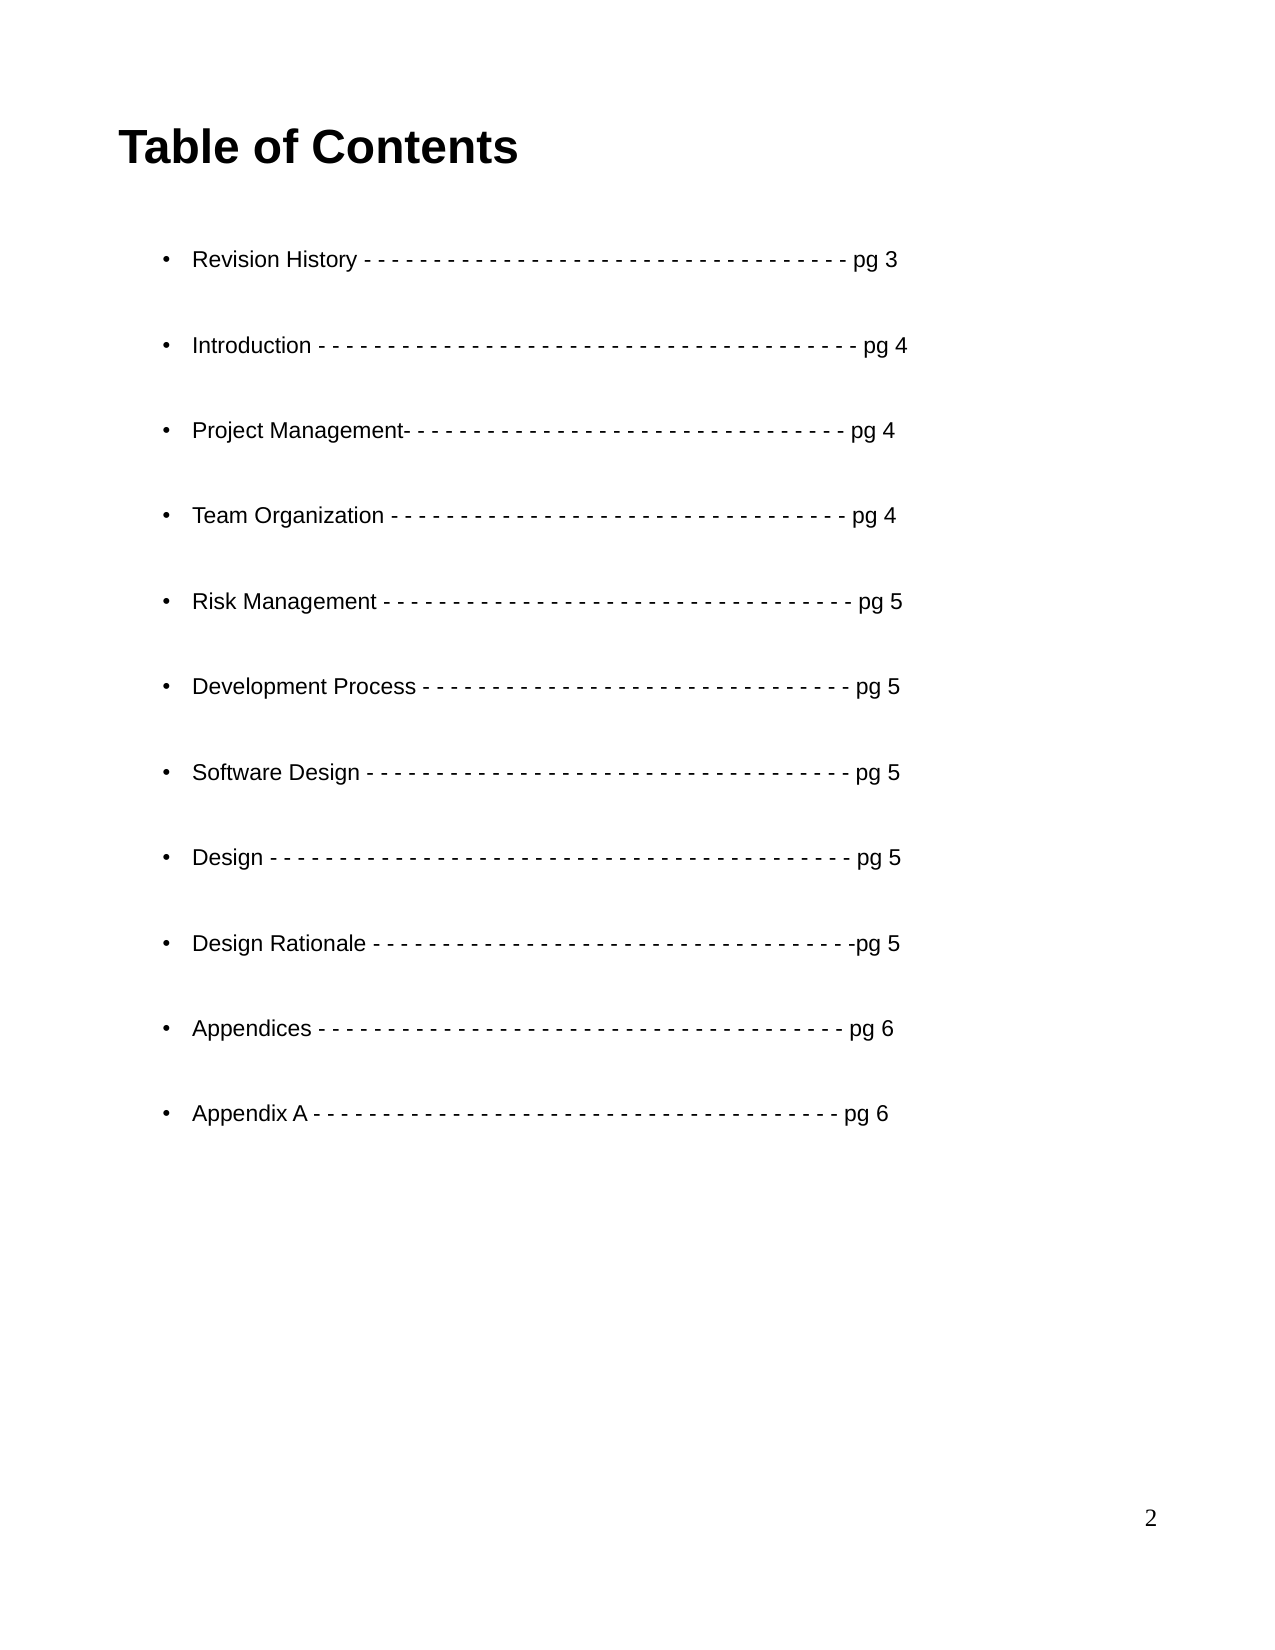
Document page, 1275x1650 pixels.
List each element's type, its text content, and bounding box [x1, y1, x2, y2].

list Software Design - - - - - - - - - - - - - - - - - - - - - - - - - - - - - - - - - - - pg 5 [162, 759, 1157, 785]
list Design Rationale - - - - - - - - - - - - - - - - - - - - - - - - - - - - - - - - - - -pg 5 [162, 929, 1157, 956]
subtitle Table of Contents [118, 118, 1157, 173]
list Development Process - - - - - - - - - - - - - - - - - - - - - - - - - - - - - - - pg 5 [162, 673, 1157, 700]
list Appendix A - - - - - - - - - - - - - - - - - - - - - - - - - - - - - - - - - - - - - - pg 6 [162, 1100, 1157, 1127]
list Project Management- - - - - - - - - - - - - - - - - - - - - - - - - - - - - - - - pg 4 [162, 417, 1157, 443]
list Revision History - - - - - - - - - - - - - - - - - - - - - - - - - - - - - - - - - - - pg 3 [162, 246, 1157, 273]
list Risk Management - - - - - - - - - - - - - - - - - - - - - - - - - - - - - - - - - - pg 5 [162, 588, 1157, 614]
list Introduction - - - - - - - - - - - - - - - - - - - - - - - - - - - - - - - - - - - - - - - pg 4 [162, 332, 1157, 358]
list Appendices - - - - - - - - - - - - - - - - - - - - - - - - - - - - - - - - - - - - - - pg 6 [162, 1015, 1157, 1041]
list Design - - - - - - - - - - - - - - - - - - - - - - - - - - - - - - - - - - - - - - - - - - pg 5 [162, 844, 1157, 871]
list Team Organization - - - - - - - - - - - - - - - - - - - - - - - - - - - - - - - - - pg 4 [162, 502, 1157, 529]
